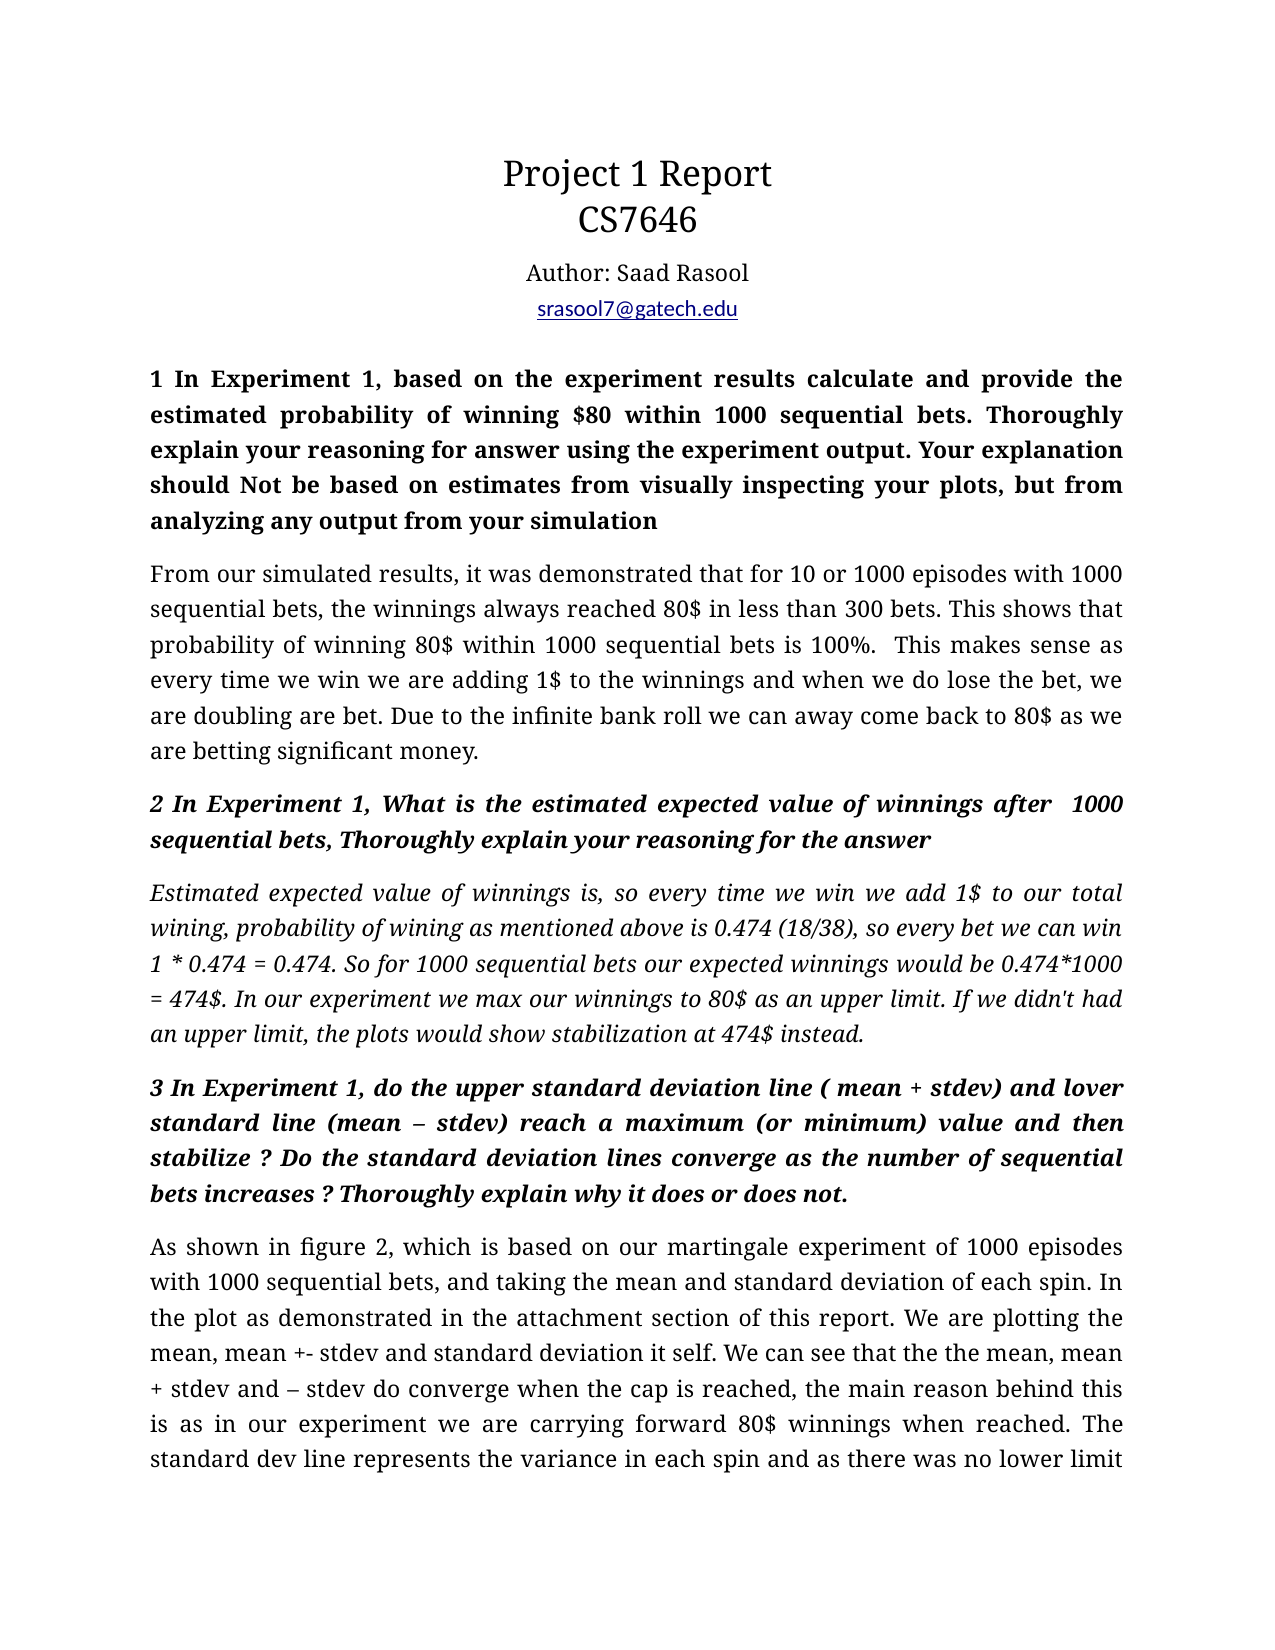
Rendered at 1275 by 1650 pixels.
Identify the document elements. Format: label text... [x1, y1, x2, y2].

text 1 In Experiment 1, based on the experiment results calculate and provide the estimated probability of winning $80 within 1000 sequential bets. Thoroughly explain your reasoning for answer using the experiment output. Your explanation should Not be based on estimates from visually inspecting your plots, but from analyzing any output from your simulation [150, 359, 1125, 536]
text Author: Saad Rasool srasool7@gatech.edu [150, 253, 1125, 324]
text As shown in figure 2, which is based on our martingale experiment of 1000 episodes with 1000 sequential bets, and taking the mean and standard deviation of each spin. In the plot as demonstrated in the attachment section of this report. We are plotting the mean, mean +- stdev and standard deviation it self. We can see that the the mean, mean + stdev and – stdev do converge when the cap is reached, the main reason behind this is as in our experiment we are carrying forward 80$ winnings when reached. The standard dev line represents the variance in each spin and as there was no lower limit [150, 1227, 1125, 1475]
text Project 1 Report CS7646 [150, 150, 1125, 242]
text 2 In Experiment 1, What is the estimated expected value of winnings after 1000 sequential bets, Thoroughly explain your reasoning for the answer [150, 784, 1125, 855]
text From our simulated results, it was demonstrated that for 10 or 1000 episodes with 1000 sequential bets, the winnings always reached 80$ in less than 300 bets. This shows that probability of winning 80$ within 1000 sequential bets is 100%. This makes sense as every time we win we are adding 1$ to the winnings and when we do lose the bet, we are doubling are bet. Due to the infinite bank roll we can away come back to 80$ as we are betting significant money. [150, 554, 1125, 767]
text 3 In Experiment 1, do the upper standard deviation line ( mean + stdev) and lover standard line (mean – stdev) reach a maximum (or minimum) value and then stabilize ? Do the standard deviation lines converge as the number of sequential bets increases ? Thoroughly explain why it does or does not. [150, 1068, 1125, 1209]
text Estimated expected value of winnings is, so every time we win we add 1$ to our total wining, probability of wining as mentioned above is 0.474 (18/38), so every bet we can win 1 * 0.474 = 0.474. So for 1000 sequential bets our expected winnings would be 0.474*1000 = 474$. In our experiment we max our winnings to 80$ as an upper limit. If we didn't had an upper limit, the plots would show stabilization at 474$ instead. [150, 873, 1125, 1050]
